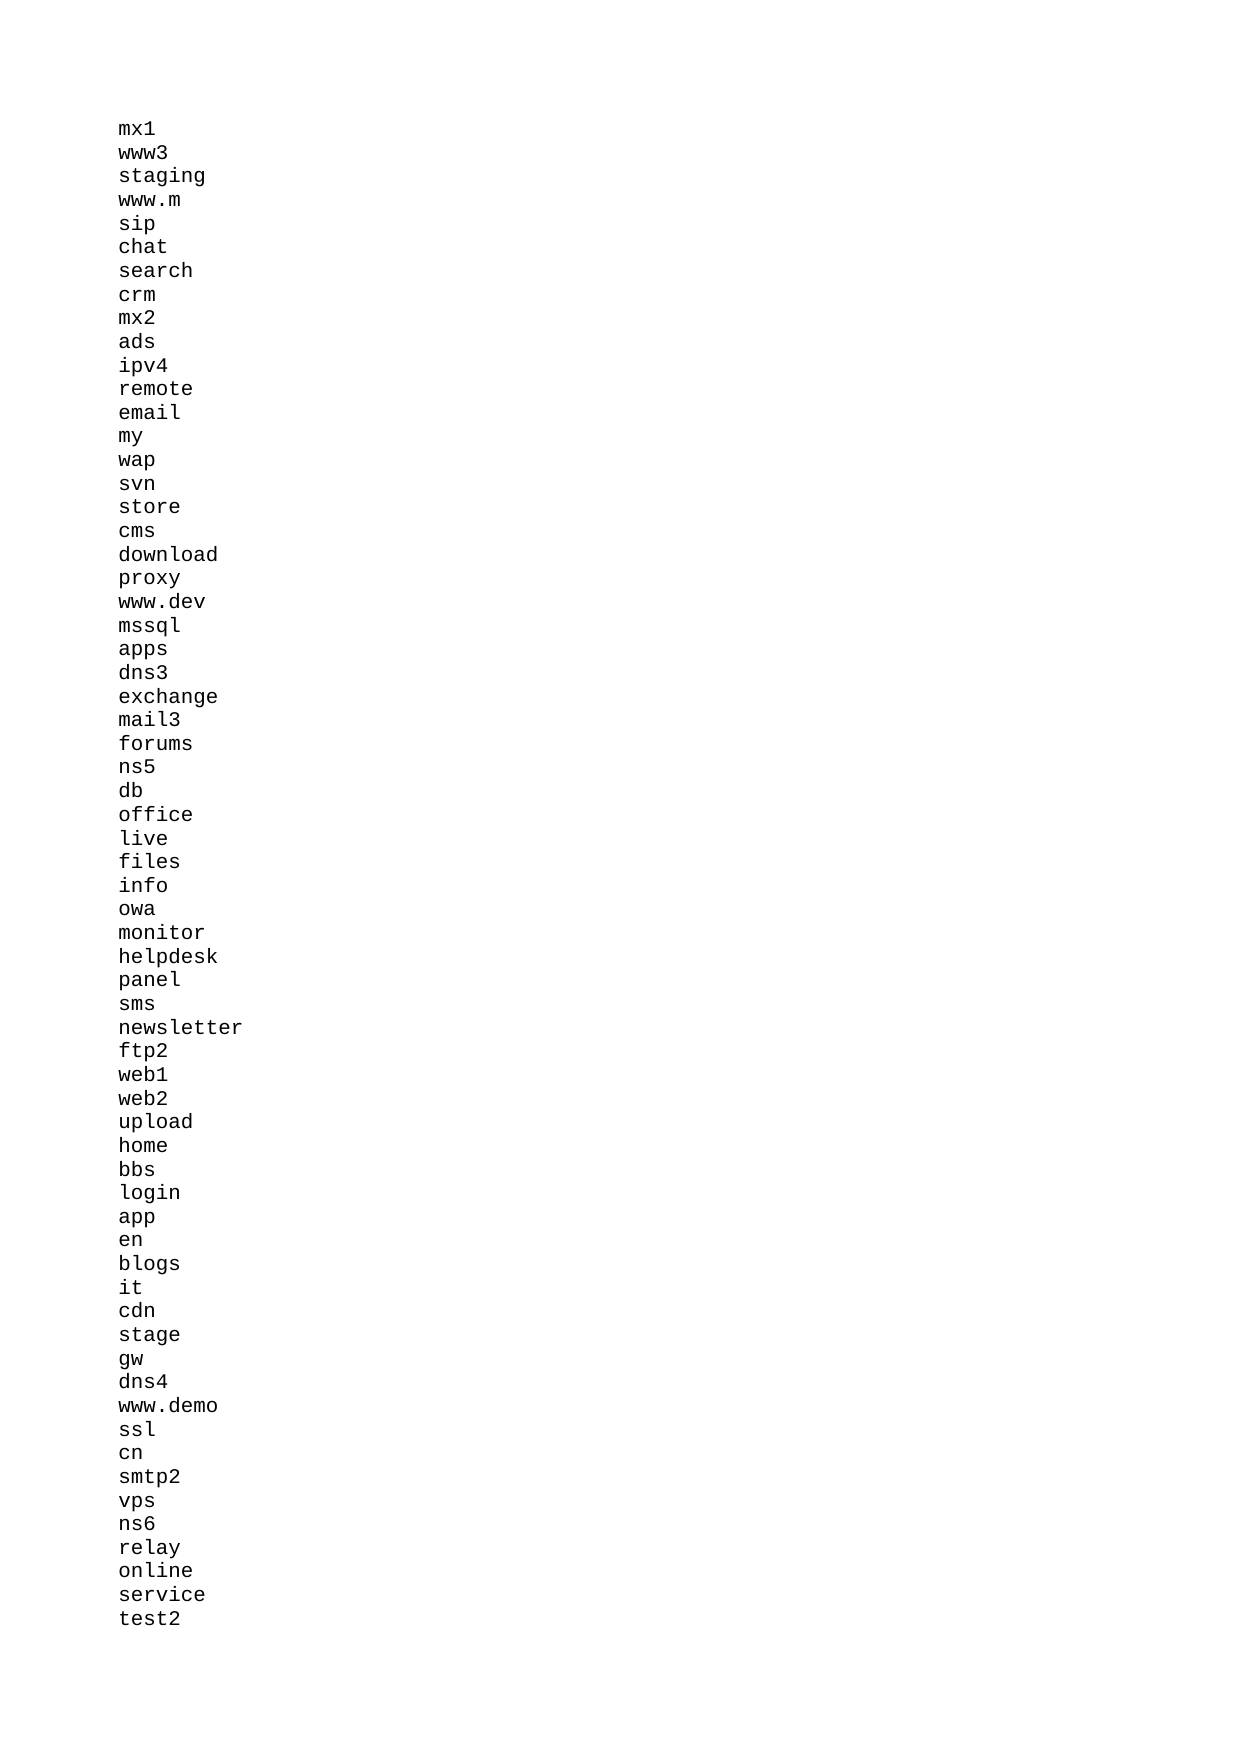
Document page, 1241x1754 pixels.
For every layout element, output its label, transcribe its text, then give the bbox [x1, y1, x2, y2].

text home [118, 1135, 1122, 1158]
text cn [118, 1442, 1122, 1466]
text it [118, 1277, 1122, 1300]
text ipv4 [118, 354, 1122, 378]
text www.dev [118, 591, 1122, 615]
text forums [118, 733, 1122, 757]
text dns4 [118, 1371, 1122, 1395]
text ns6 [118, 1513, 1122, 1537]
text sms [118, 993, 1122, 1017]
text chat [118, 236, 1122, 260]
text smtp2 [118, 1466, 1122, 1489]
text apps [118, 638, 1122, 662]
text office [118, 804, 1122, 827]
text dns3 [118, 662, 1122, 686]
text www3 [118, 142, 1122, 165]
text online [118, 1561, 1122, 1584]
text mail3 [118, 709, 1122, 733]
text www.demo [118, 1395, 1122, 1419]
text relay [118, 1537, 1122, 1561]
text svn [118, 473, 1122, 496]
text wap [118, 449, 1122, 473]
text bbs [118, 1158, 1122, 1182]
text mx2 [118, 307, 1122, 331]
text helpdesk [118, 946, 1122, 969]
text owa [118, 898, 1122, 922]
text en [118, 1229, 1122, 1253]
text web2 [118, 1088, 1122, 1111]
text live [118, 827, 1122, 851]
text staging [118, 165, 1122, 189]
text info [118, 875, 1122, 898]
text mx1 [118, 118, 1122, 142]
text ns5 [118, 757, 1122, 780]
text remote [118, 378, 1122, 402]
text sip [118, 213, 1122, 236]
text mssql [118, 615, 1122, 638]
text upload [118, 1111, 1122, 1135]
text download [118, 544, 1122, 567]
text www.m [118, 189, 1122, 213]
text proxy [118, 567, 1122, 591]
text monitor [118, 922, 1122, 946]
text cms [118, 520, 1122, 544]
text panel [118, 969, 1122, 993]
text email [118, 402, 1122, 426]
text gw [118, 1348, 1122, 1371]
text exchange [118, 686, 1122, 709]
text search [118, 260, 1122, 284]
text files [118, 851, 1122, 875]
text app [118, 1206, 1122, 1229]
text my [118, 426, 1122, 449]
text stage [118, 1324, 1122, 1348]
text crm [118, 284, 1122, 307]
text ftp2 [118, 1040, 1122, 1064]
text cdn [118, 1300, 1122, 1324]
text db [118, 780, 1122, 804]
text login [118, 1182, 1122, 1206]
text newsletter [118, 1017, 1122, 1040]
text vps [118, 1489, 1122, 1513]
text ads [118, 331, 1122, 354]
text service [118, 1584, 1122, 1608]
text test2 [118, 1608, 1122, 1631]
text ssl [118, 1419, 1122, 1442]
text web1 [118, 1064, 1122, 1088]
text store [118, 496, 1122, 520]
text blogs [118, 1253, 1122, 1277]
